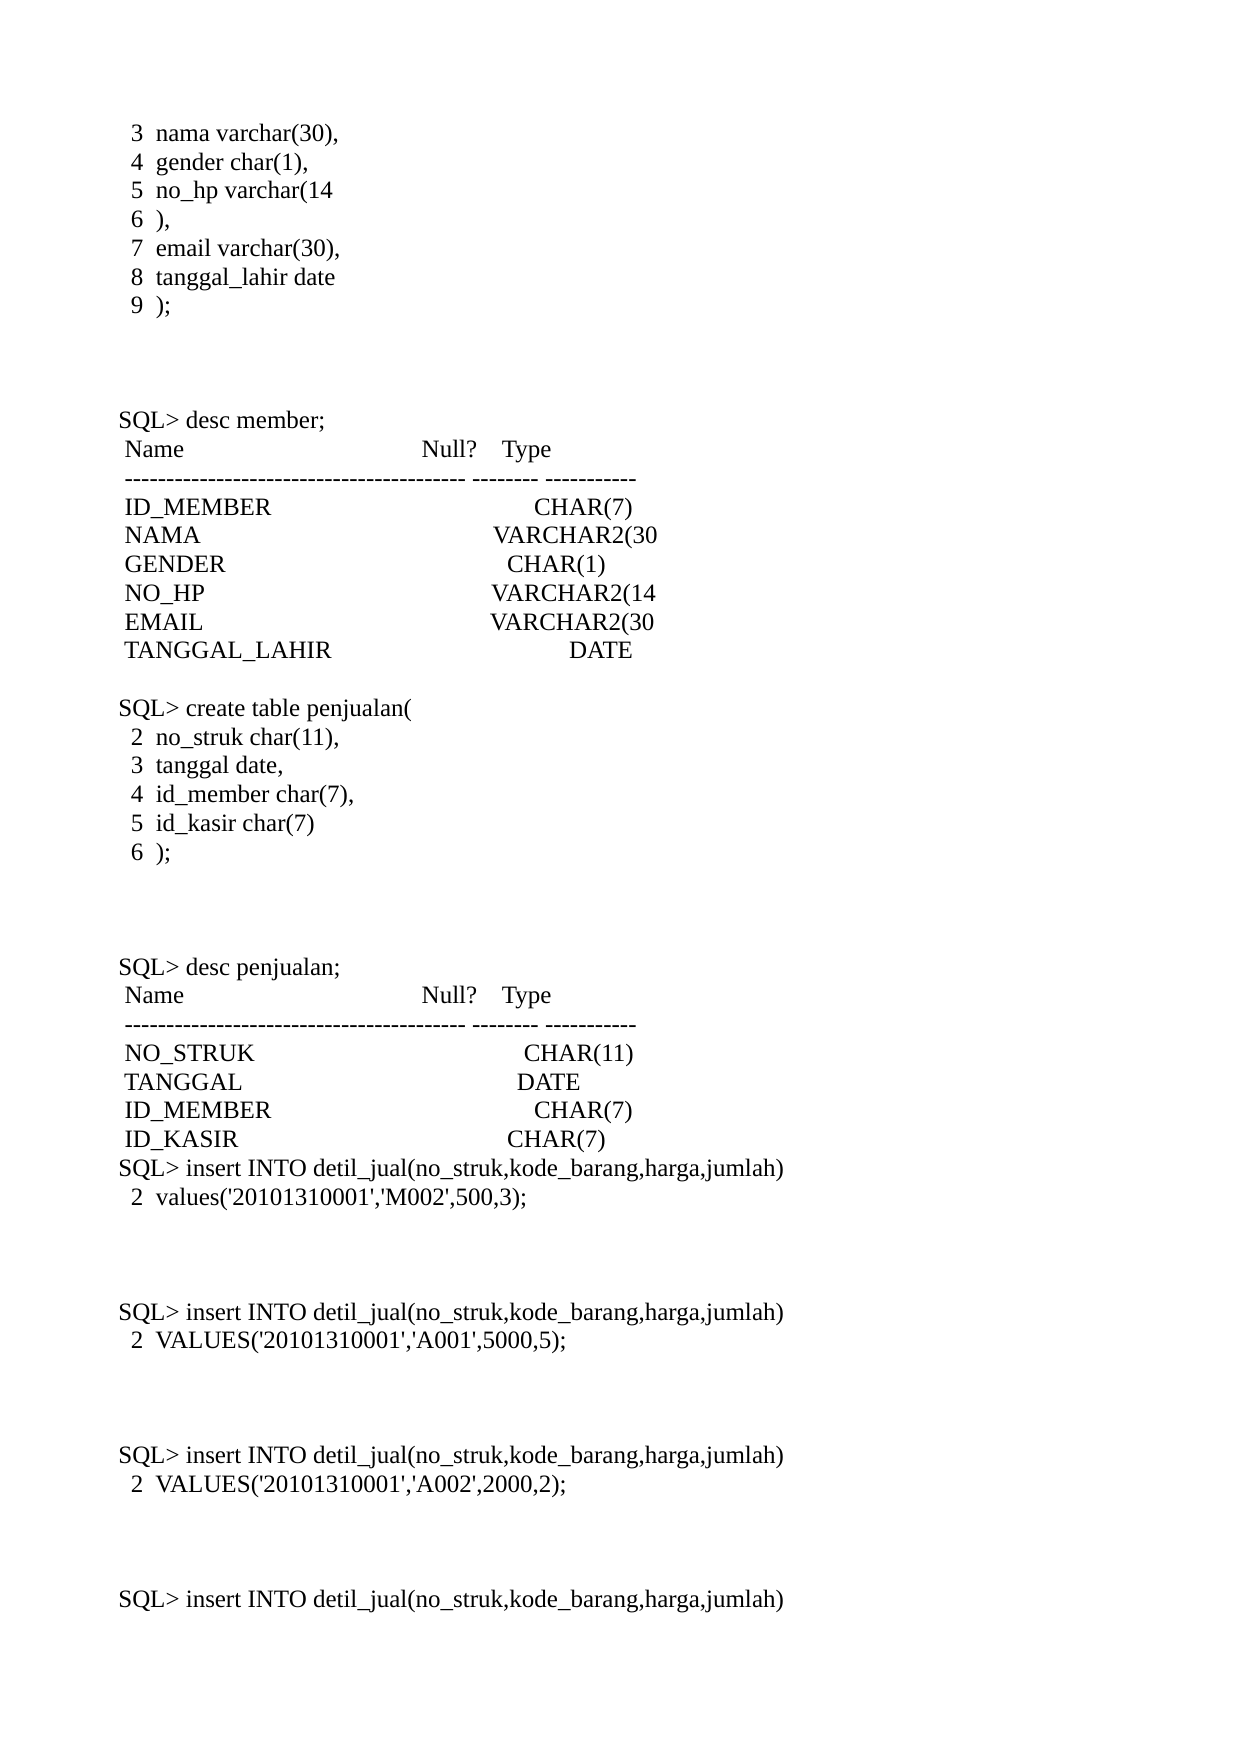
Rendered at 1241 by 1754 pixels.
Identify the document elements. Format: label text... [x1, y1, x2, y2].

text 7 email varchar(30), [118, 233, 1122, 262]
text NO_STRUK CHAR(11) [118, 1038, 1122, 1067]
text TANGGAL_LAHIR DATE [118, 636, 1122, 664]
text 3 nama varchar(30), [118, 118, 1122, 147]
text 4 gender char(1), [118, 147, 1122, 176]
text 2 values('20101310001','M002',500,3); [118, 1182, 1122, 1211]
text 5 id_kasir char(7) [118, 808, 1122, 837]
text ----------------------------------------- -------- ----------- [118, 1009, 1122, 1038]
text TANGGAL DATE [118, 1067, 1122, 1096]
text Name Null? Type [118, 434, 1122, 463]
text 2 no_struk char(11), [118, 722, 1122, 751]
text ----------------------------------------- -------- ----------- [118, 463, 1122, 492]
text NAMA VARCHAR2(30 [118, 521, 1122, 549]
text 2 VALUES('20101310001','A002',2000,2); [118, 1469, 1122, 1498]
text ID_MEMBER CHAR(7) [118, 492, 1122, 521]
text 3 tanggal date, [118, 751, 1122, 779]
text GENDER CHAR(1) [118, 549, 1122, 578]
text ID_KASIR CHAR(7) [118, 1124, 1122, 1153]
text Name Null? Type [118, 981, 1122, 1009]
text 9 ); [118, 291, 1122, 319]
text SQL> insert INTO detil_jual(no_struk,kode_barang,harga,jumlah) [118, 1297, 1122, 1326]
text 5 no_hp varchar(14 [118, 176, 1122, 204]
text 6 ), [118, 204, 1122, 233]
text ID_MEMBER CHAR(7) [118, 1096, 1122, 1124]
text 6 ); [118, 837, 1122, 866]
text SQL> desc penjualan; [118, 952, 1122, 981]
text NO_HP VARCHAR2(14 [118, 578, 1122, 607]
text EMAIL VARCHAR2(30 [118, 607, 1122, 636]
text SQL> create table penjualan( [118, 693, 1122, 722]
text SQL> insert INTO detil_jual(no_struk,kode_barang,harga,jumlah) [118, 1441, 1122, 1469]
text 4 id_member char(7), [118, 779, 1122, 808]
text SQL> insert INTO detil_jual(no_struk,kode_barang,harga,jumlah) [118, 1584, 1122, 1613]
text SQL> desc member; [118, 406, 1122, 434]
text 2 VALUES('20101310001','A001',5000,5); [118, 1326, 1122, 1354]
text 8 tanggal_lahir date [118, 262, 1122, 291]
text SQL> insert INTO detil_jual(no_struk,kode_barang,harga,jumlah) [118, 1153, 1122, 1182]
